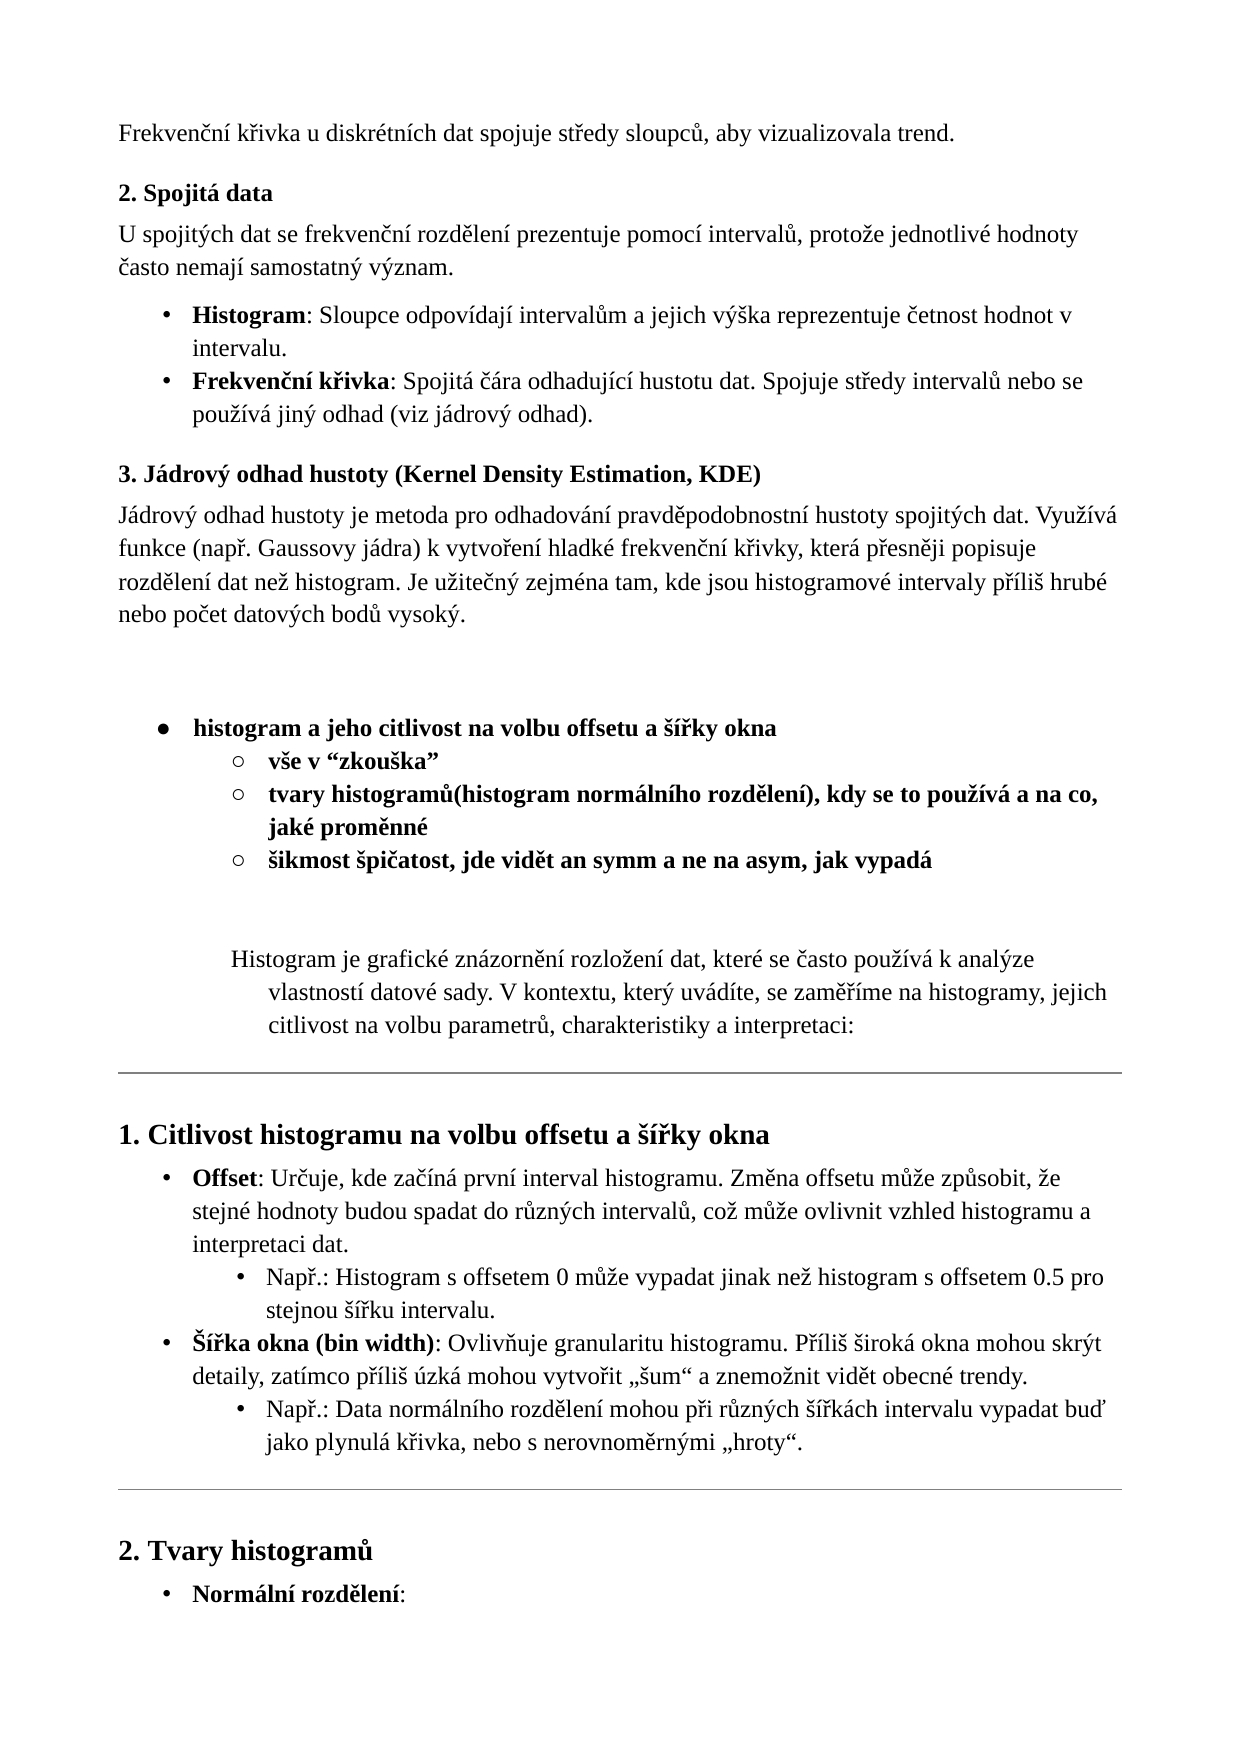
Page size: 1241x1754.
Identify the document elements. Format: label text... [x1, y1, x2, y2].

subtitle 2. Spojitá data [118, 178, 1122, 207]
list šikmost špičatost, jde vidět an symm a ne na asym, jak vypadá [231, 845, 1122, 874]
list vše v “zkouška” [231, 746, 1122, 775]
text Frekvenční křivka u diskrétních dat spojuje středy sloupců, aby vizualizovala trend. [118, 118, 1122, 147]
list Frekvenční křivka: Spojitá čára odhadující hustotu dat. Spojuje středy intervalů nebo se používá jiný odhad (viz jádrový odhad). [162, 366, 1122, 428]
text Histogram je grafické znázornění rozložení dat, které se často používá k analýze vlastností datové sady. V kontextu, který uvádíte, se zaměříme na histogramy, jejich citlivost na volbu parametrů, charakteristiky a interpretaci: [231, 944, 1122, 1039]
subtitle 1. Citlivost histogramu na volbu offsetu a šířky okna [118, 1117, 1122, 1150]
list Šířka okna (bin width): Ovlivňuje granularitu histogramu. Příliš široká okna mohou skrýt detaily, zatímco příliš úzká mohou vytvořit „šum“ a znemožnit vidět obecné trendy. [162, 1328, 1122, 1390]
list Např.: Histogram s offsetem 0 může vypadat jinak než histogram s offsetem 0.5 pro stejnou šířku intervalu. [236, 1262, 1122, 1324]
list tvary histogramů(histogram normálního rozdělení), kdy se to používá a na co, jaké proměnné [231, 779, 1122, 841]
list histogram a jeho citlivost na volbu offsetu a šířky okna [156, 713, 1122, 742]
list Histogram: Sloupce odpovídají intervalům a jejich výška reprezentuje četnost hodnot v intervalu. [162, 300, 1122, 362]
text U spojitých dat se frekvenční rozdělení prezentuje pomocí intervalů, protože jednotlivé hodnoty často nemají samostatný význam. [118, 219, 1122, 281]
list Normální rozdělení: [162, 1579, 1122, 1608]
list Offset: Určuje, kde začíná první interval histogramu. Změna offsetu může způsobit, že stejné hodnoty budou spadat do různých intervalů, což může ovlivnit vzhled histogramu a interpretaci dat. [162, 1163, 1122, 1258]
list Např.: Data normálního rozdělení mohou při různých šířkách intervalu vypadat buď jako plynulá křivka, nebo s nerovnoměrnými „hroty“. [236, 1394, 1122, 1456]
subtitle 3. Jádrový odhad hustoty (Kernel Density Estimation, KDE) [118, 459, 1122, 488]
text Jádrový odhad hustoty je metoda pro odhadování pravděpodobnostní hustoty spojitých dat. Využívá funkce (např. Gaussovy jádra) k vytvoření hladké frekvenční křivky, která přesněji popisuje rozdělení dat než histogram. Je užitečný zejména tam, kde jsou histogramové intervaly příliš hrubé nebo počet datových bodů vysoký. [118, 501, 1122, 628]
subtitle 2. Tvary histogramů [118, 1533, 1122, 1567]
